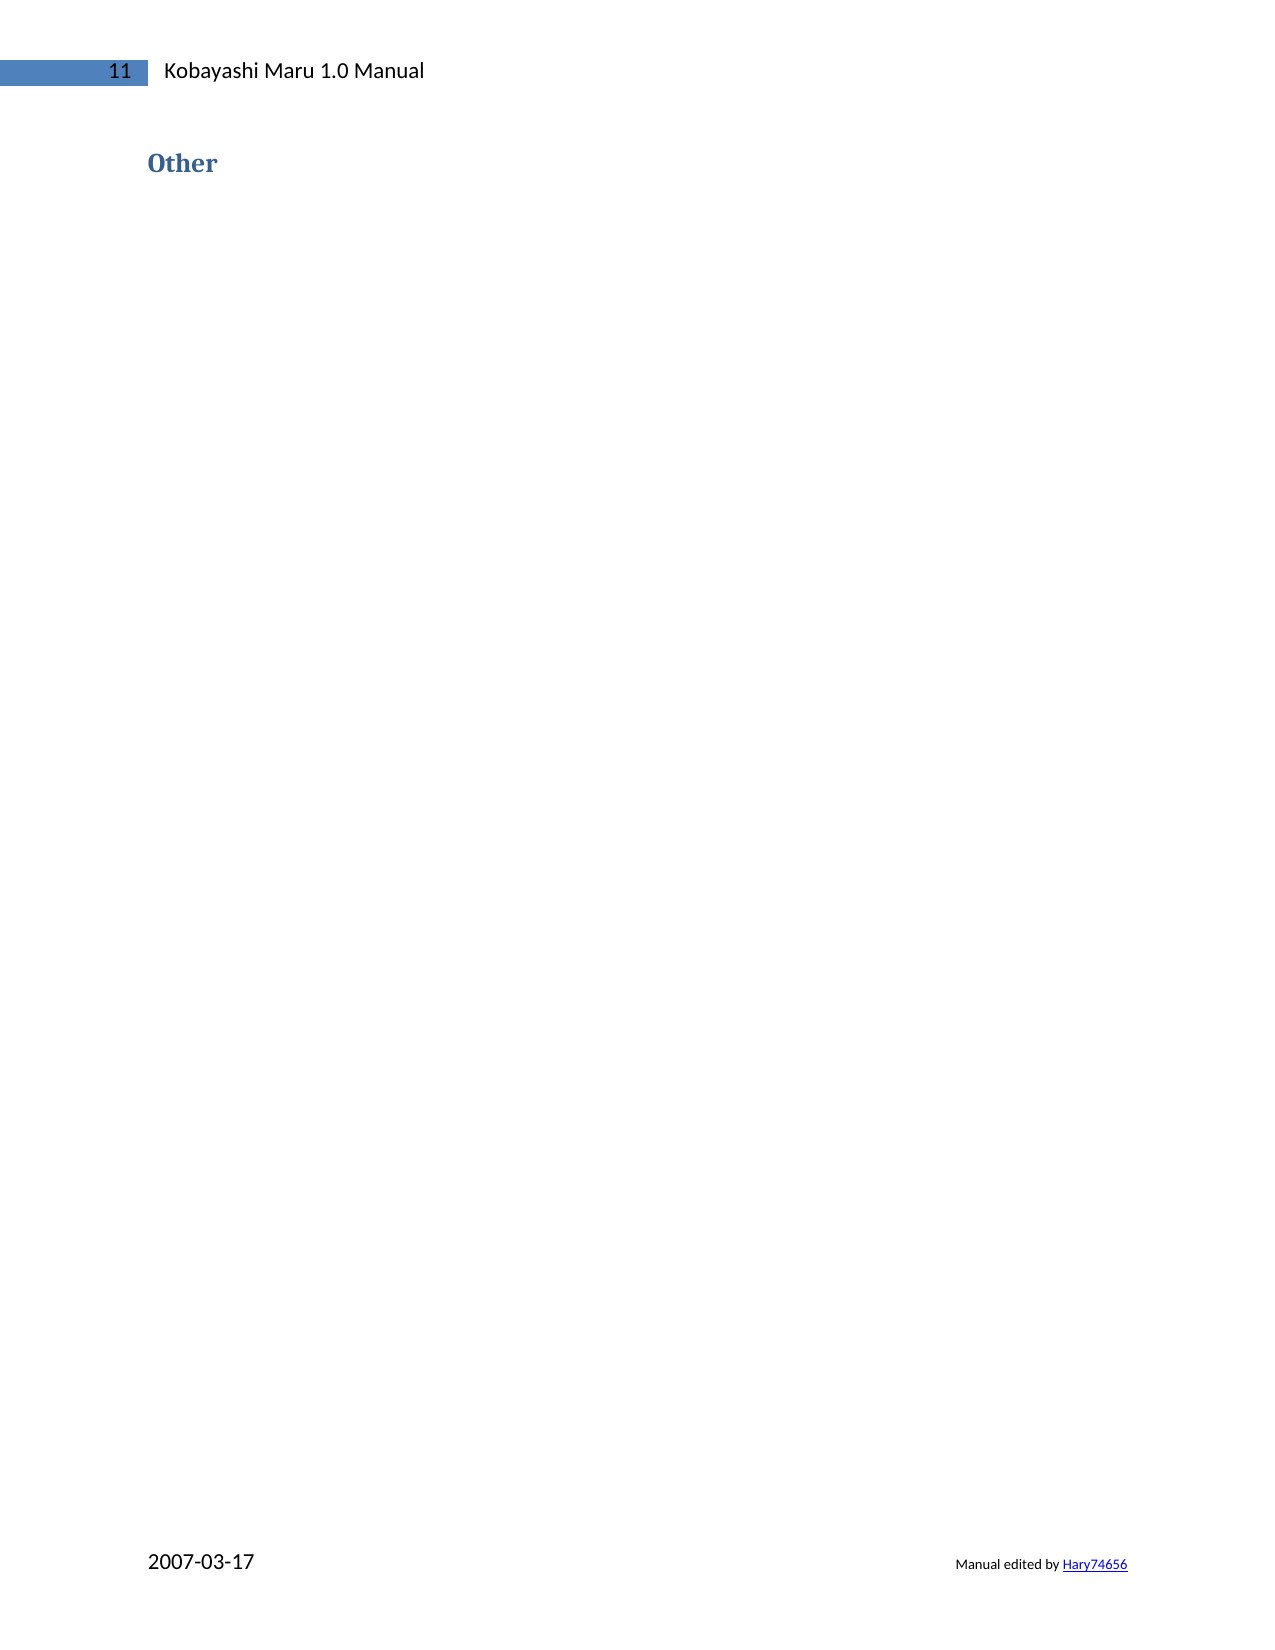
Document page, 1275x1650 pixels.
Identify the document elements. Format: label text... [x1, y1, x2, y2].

subtitle Other [148, 148, 1127, 179]
